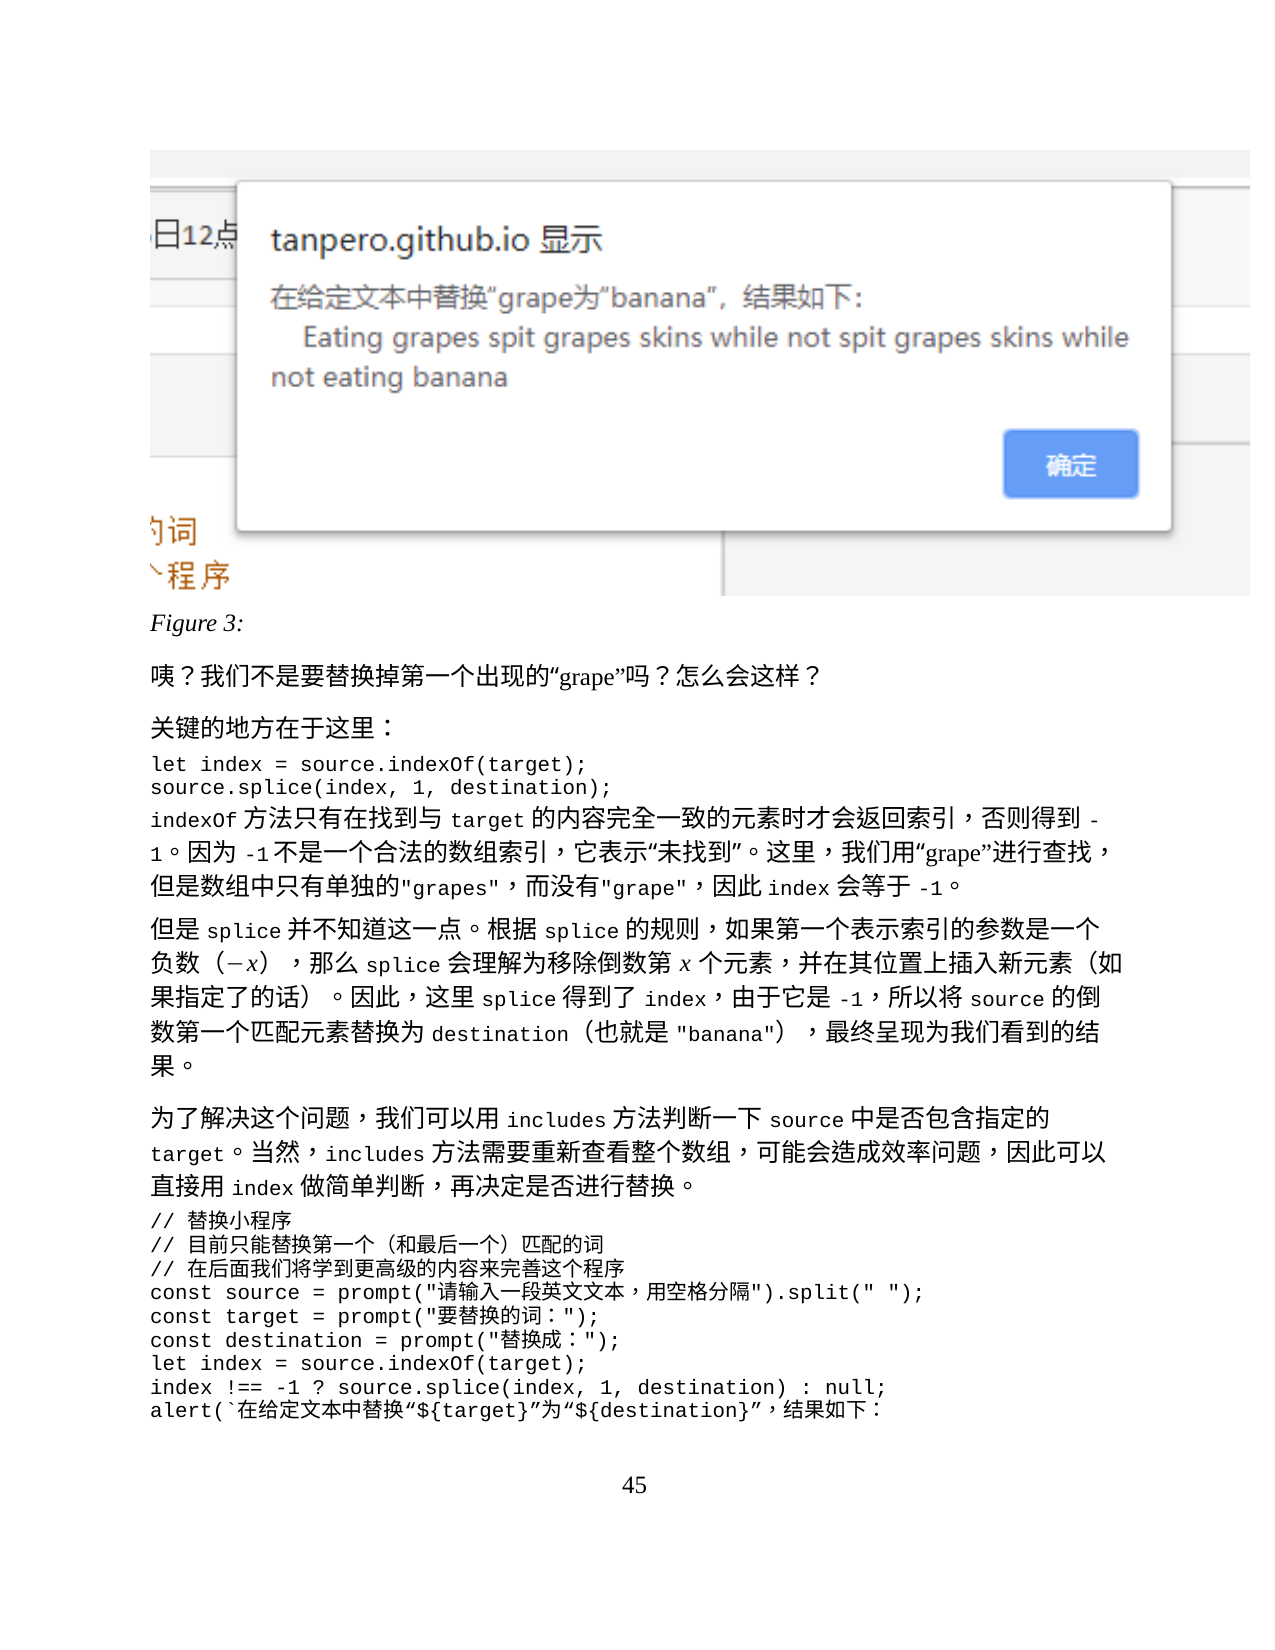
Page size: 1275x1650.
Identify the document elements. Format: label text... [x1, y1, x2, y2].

text // 替换小程序 [150, 1211, 1125, 1235]
text // 目前只能替换第一个（和最后一个）匹配的词 [150, 1235, 1125, 1259]
text let index = source.indexOf(target); [150, 753, 1125, 777]
text const destination = prompt("替换成："); [150, 1329, 1125, 1353]
text 为了解决这个问题，我们可以用 includes 方法判断一下 source 中是否包含指定的 target。当然，includes 方法需要重新查看整个数组，可能会造成效率问题，因此可以直接用 index 做简单判断，再决定是否进行替换。 [150, 1100, 1125, 1202]
text index !== -1 ? source.splice(index, 1, destination) : null; [150, 1377, 1125, 1401]
text 但是 splice 并不知道这一点。根据 splice 的规则，如果第一个表示索引的参数是一个负数（），那么 splice 会理解为移除倒数第 个元素，并在其位置上插入新元素（如果指定了的话）。因此，这里 splice 得到了 index，由于它是 -1，所以将 source 的倒数第一个匹配元素替换为 destination（也就是 "banana"），最终呈现为我们看到的结果。 [150, 912, 1125, 1082]
text 咦？我们不是要替换掉第一个出现的“grape”吗？怎么会这样？ [150, 658, 1125, 693]
text 关键的地方在于这里： [150, 711, 1125, 744]
text alert(`在给定文本中替换“${target}”为“${destination}”，结果如下： [150, 1401, 1125, 1424]
text Figure 3: [150, 608, 1125, 637]
picture [150, 150, 1250, 596]
text // 在后面我们将学到更高级的内容来完善这个程序 [150, 1259, 1125, 1282]
text indexOf 方法只有在找到与 target 的内容完全一致的元素时才会返回索引，否则得到 -1。因为 -1不是一个合法的数组索引，它表示“未找到”。这里，我们用“grape”进行查找，但是数组中只有单独的"grapes"，而没有"grape"，因此index 会等于 -1。 [150, 801, 1125, 903]
text let index = source.indexOf(target); [150, 1353, 1125, 1377]
text source.splice(index, 1, destination); [150, 777, 1125, 801]
text const source = prompt("请输入一段英文文本，用空格分隔").split(" "); [150, 1282, 1125, 1306]
text const target = prompt("要替换的词："); [150, 1306, 1125, 1329]
